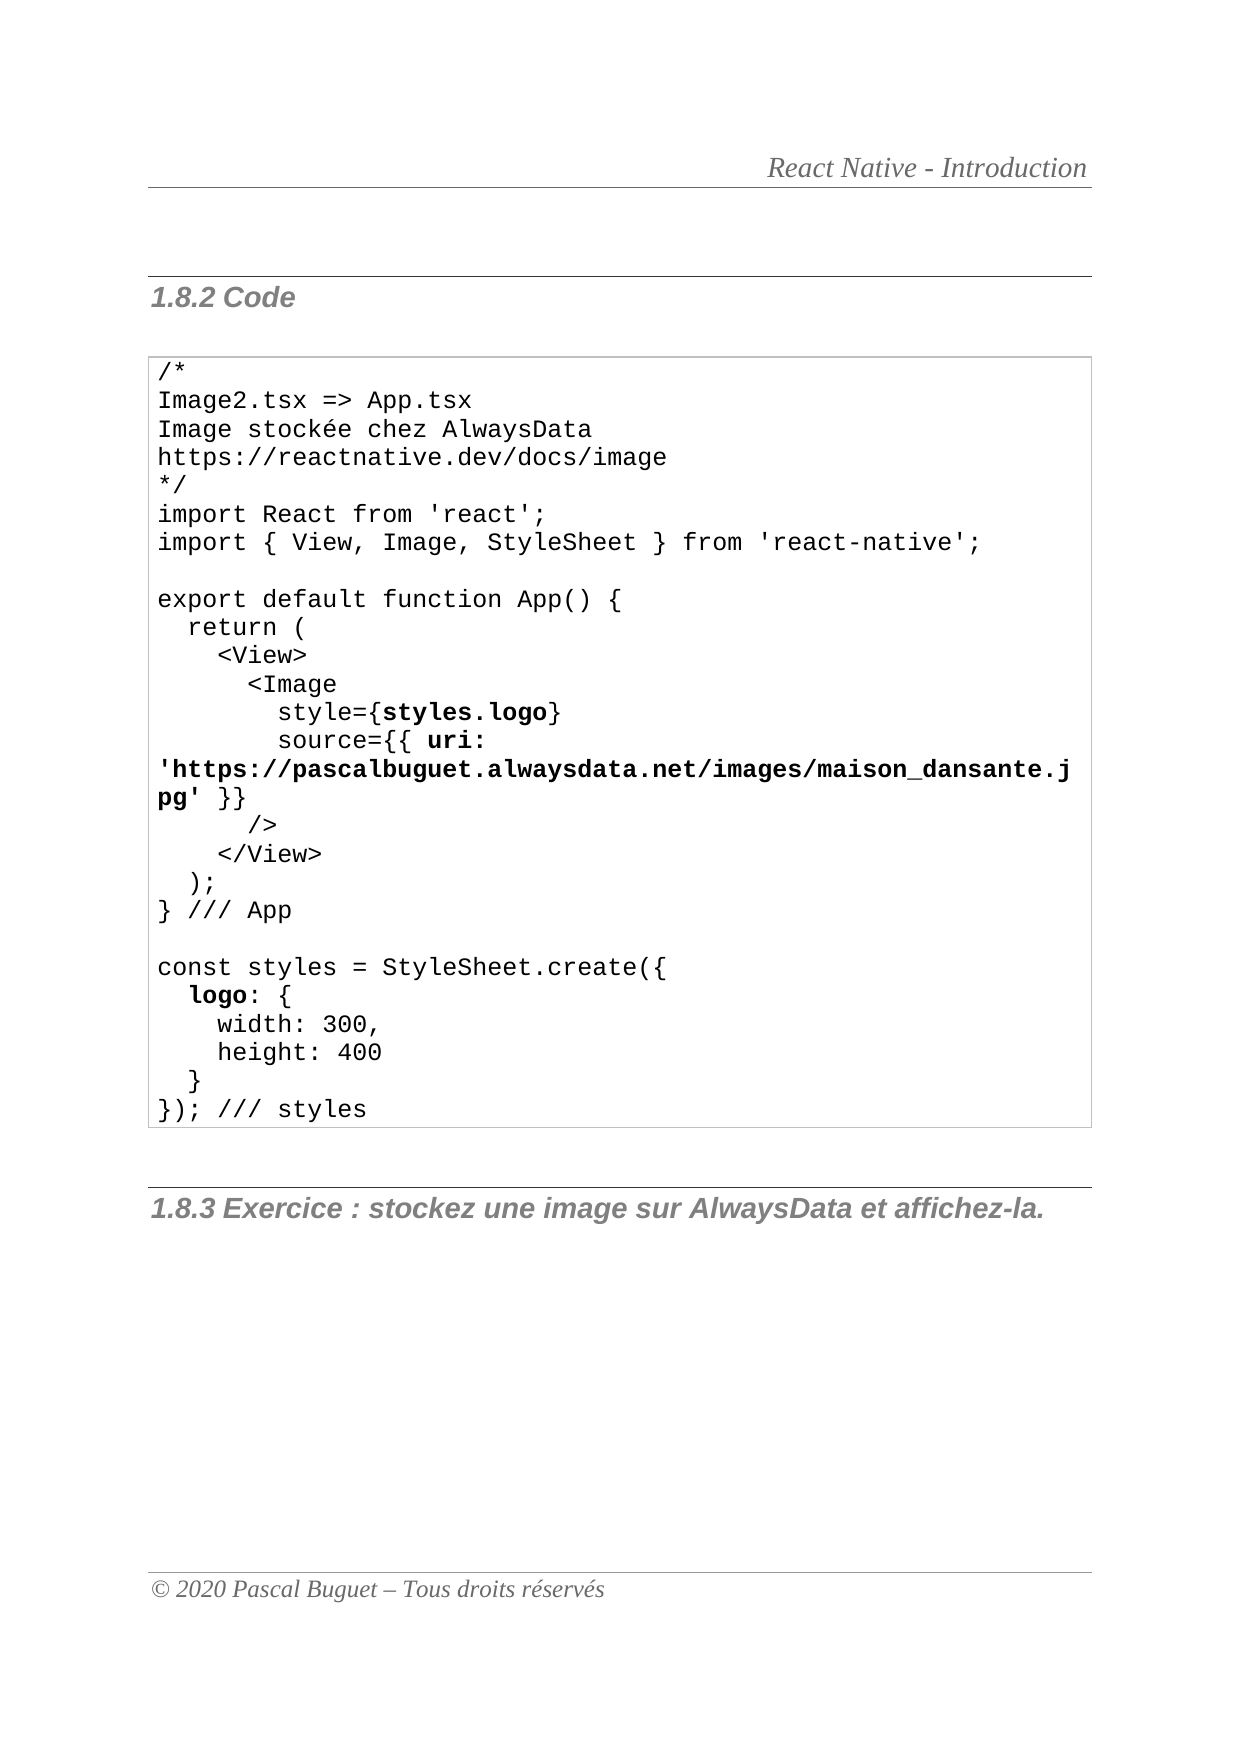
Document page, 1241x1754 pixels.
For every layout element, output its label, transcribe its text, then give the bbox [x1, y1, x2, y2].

text return ( [149, 611, 1091, 640]
text const styles = StyleSheet.create({ [149, 951, 1091, 980]
text width: 300, [149, 1008, 1091, 1036]
text logo: { [149, 980, 1091, 1008]
text <Image [149, 668, 1091, 696]
text <View> [149, 640, 1091, 668]
text Image2.tsx => App.tsx [149, 385, 1091, 413]
text /> [149, 810, 1091, 838]
text /* [149, 358, 1091, 385]
text height: 400 [149, 1036, 1091, 1065]
text Image stockée chez AlwaysData [149, 413, 1091, 441]
text } /// App [149, 895, 1091, 926]
text style={styles.logo} [149, 696, 1091, 725]
text source={{ uri: 'https://pascalbuguet.alwaysdata.net/images/maison_dansante.jpg' }} [149, 725, 1091, 810]
text import React from 'react'; [149, 498, 1091, 526]
text */ [149, 470, 1091, 498]
text ); [149, 866, 1091, 895]
text </View> [149, 838, 1091, 866]
subtitle Exercice : stockez une image sur AlwaysData et affichez-la. [148, 1188, 1092, 1227]
text } [149, 1065, 1091, 1093]
text https://reactnative.dev/docs/image [149, 441, 1091, 470]
text }); /// styles [149, 1093, 1091, 1127]
text export default function App() { [149, 583, 1091, 611]
text import { View, Image, StyleSheet } from 'react-native'; [149, 526, 1091, 558]
subtitle Code [148, 277, 1092, 316]
